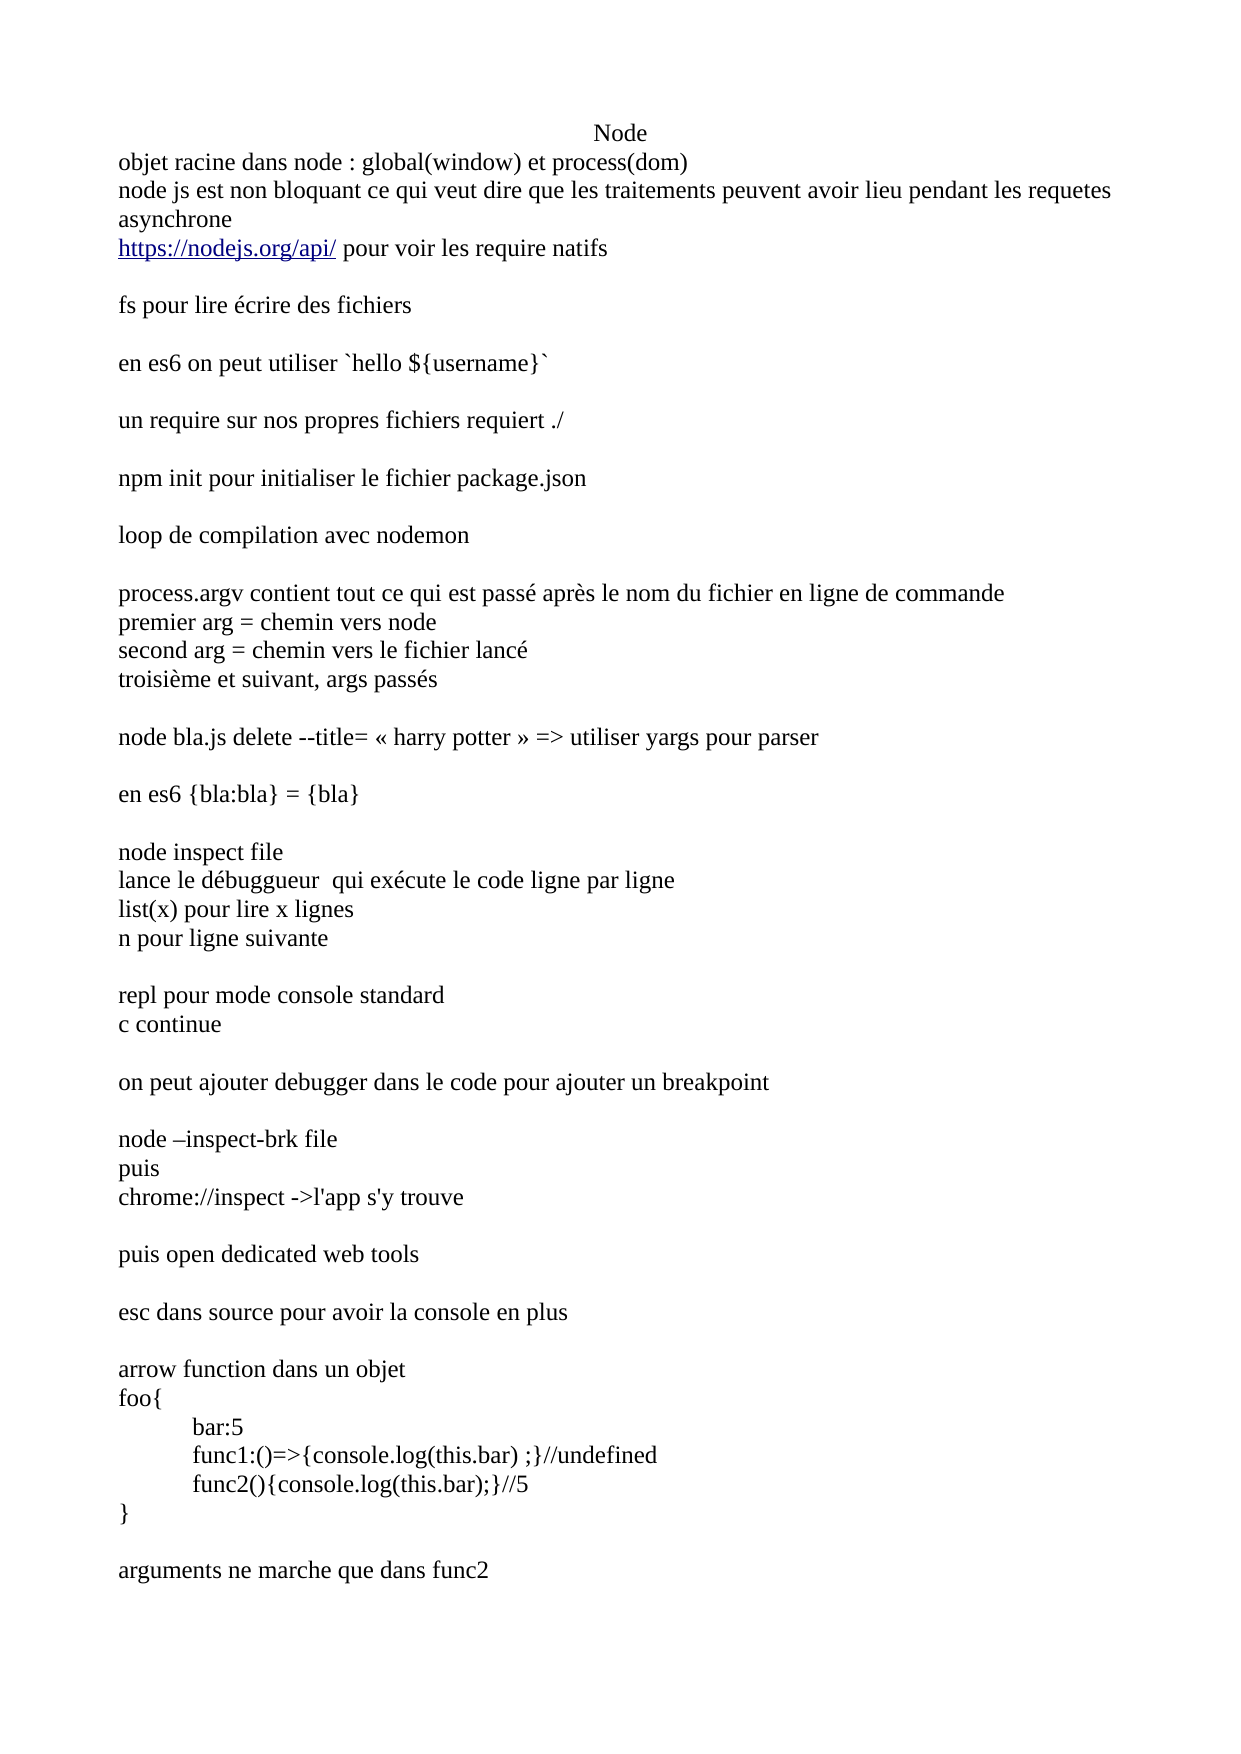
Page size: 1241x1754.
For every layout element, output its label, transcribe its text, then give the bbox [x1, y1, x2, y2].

text bar:5 [118, 1412, 1122, 1441]
text list(x) pour lire x lignes [118, 894, 1122, 923]
text func1:()=>{console.log(this.bar) ;}//undefined [118, 1441, 1122, 1469]
text repl pour mode console standard [118, 981, 1122, 1009]
text lance le débuggueur qui exécute le code ligne par ligne [118, 866, 1122, 894]
text esc dans source pour avoir la console en plus [118, 1297, 1122, 1326]
text fs pour lire écrire des fichiers [118, 291, 1122, 319]
text troisième et suivant, args passés [118, 664, 1122, 693]
text node js est non bloquant ce qui veut dire que les traitements peuvent avoir lieu pendant les requetes asynchrone [118, 176, 1122, 233]
text node –inspect-brk file [118, 1124, 1122, 1153]
text en es6 on peut utiliser `hello ${username}` [118, 348, 1122, 377]
text n pour ligne suivante [118, 923, 1122, 952]
text c continue [118, 1009, 1122, 1038]
text node bla.js delete --title= « harry potter » => utiliser yargs pour parser [118, 722, 1122, 751]
text puis [118, 1153, 1122, 1182]
text } [118, 1498, 1122, 1527]
text loop de compilation avec nodemon [118, 521, 1122, 549]
text foo{ [118, 1383, 1122, 1412]
text en es6 {bla:bla} = {bla} [118, 779, 1122, 808]
text premier arg = chemin vers node [118, 607, 1122, 636]
text arguments ne marche que dans func2 [118, 1556, 1122, 1584]
text func2(){console.log(this.bar);}//5 [118, 1469, 1122, 1498]
text arrow function dans un objet [118, 1354, 1122, 1383]
text objet racine dans node : global(window) et process(dom) [118, 147, 1122, 176]
text chrome://inspect ->l'app s'y trouve [118, 1182, 1122, 1211]
text https://nodejs.org/api/ pour voir les require natifs [118, 233, 1122, 262]
text Node [118, 118, 1122, 147]
text node inspect file [118, 837, 1122, 866]
text puis open dedicated web tools [118, 1239, 1122, 1268]
text un require sur nos propres fichiers requiert ./ [118, 406, 1122, 434]
text process.argv contient tout ce qui est passé après le nom du fichier en ligne de commande [118, 578, 1122, 607]
text npm init pour initialiser le fichier package.json [118, 463, 1122, 492]
text second arg = chemin vers le fichier lancé [118, 636, 1122, 664]
text on peut ajouter debugger dans le code pour ajouter un breakpoint [118, 1067, 1122, 1096]
